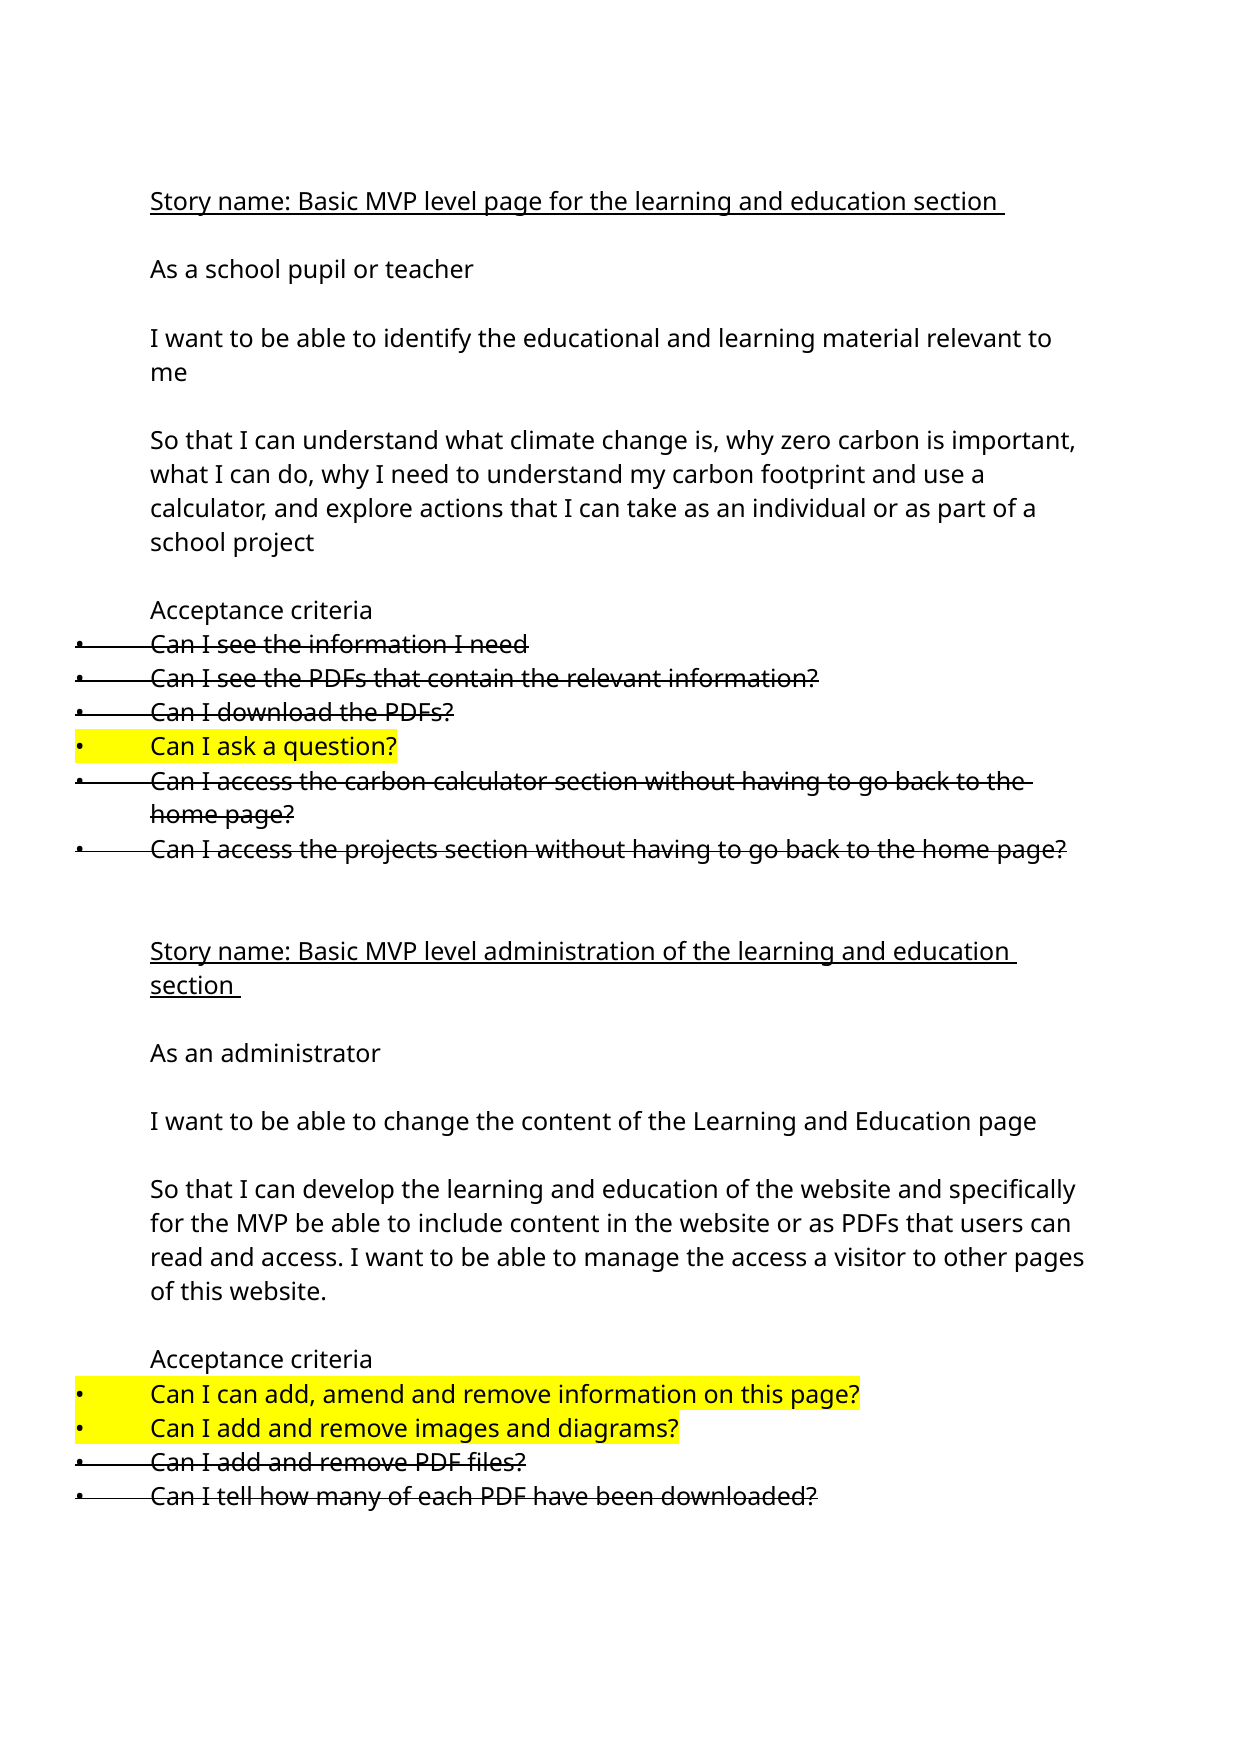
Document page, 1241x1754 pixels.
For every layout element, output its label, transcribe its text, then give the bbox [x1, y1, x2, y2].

list Can I add and remove PDF files? [75, 1444, 1090, 1478]
text So that I can develop the learning and education of the website and specifically for the MVP be able to include content in the website or as PDFs that users can read and access. I want to be able to manage the access a visitor to other pages of this website. [150, 1172, 1090, 1308]
list Can I see the PDFs that contain the relevant information? [75, 661, 1090, 695]
text I want to be able to identify the educational and learning material relevant to me [150, 320, 1090, 388]
text Acceptance criteria [150, 593, 1090, 627]
list Can I tell how many of each PDF have been downloaded? [75, 1478, 1090, 1512]
list Can I see the information I need [75, 627, 1090, 661]
list Can I access the projects section without having to go back to the home page? [75, 831, 1090, 865]
text So that I can understand what climate change is, why zero carbon is important, what I can do, why I need to understand my carbon footprint and use a calculator, and explore actions that I can take as an individual or as part of a school project [150, 422, 1090, 559]
text As a school pupil or teacher [150, 252, 1090, 286]
text Story name: Basic MVP level page for the learning and education section [150, 184, 1090, 218]
list Can I ask a question? [75, 729, 1090, 763]
text Acceptance criteria [150, 1342, 1090, 1376]
list Can I can add, amend and remove information on this page? [75, 1376, 1090, 1410]
text As an administrator [150, 1036, 1090, 1070]
list Can I access the carbon calculator section without having to go back to the home page? [75, 763, 1090, 831]
list Can I download the PDFs? [75, 695, 1090, 729]
list Can I add and remove images and diagrams? [75, 1410, 1090, 1444]
text Story name: Basic MVP level administration of the learning and education section [150, 933, 1090, 1002]
text I want to be able to change the content of the Learning and Education page [150, 1104, 1090, 1138]
